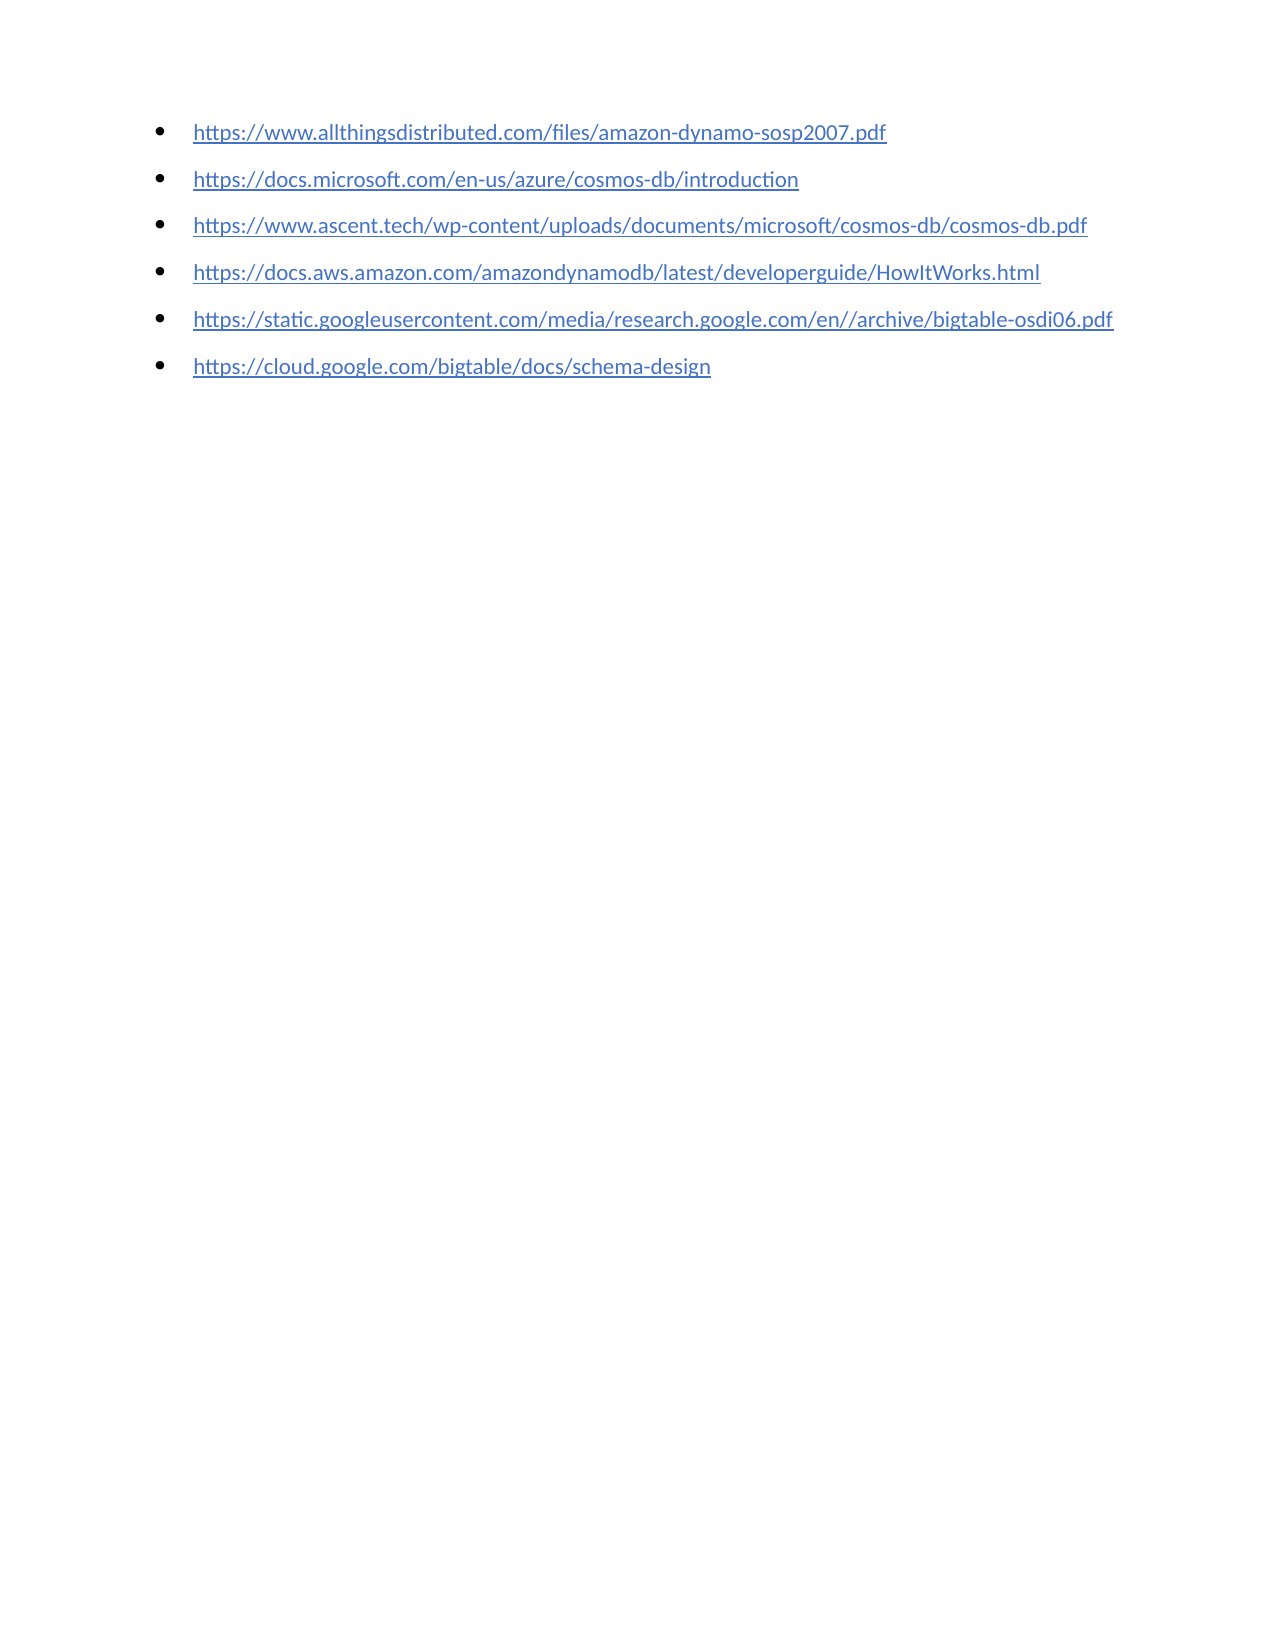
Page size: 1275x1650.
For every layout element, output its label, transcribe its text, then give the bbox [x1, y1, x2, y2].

list https://www.ascent.tech/wp-content/uploads/documents/microsoft/cosmos-db/cosmos-db.pdf [156, 212, 1157, 240]
list https://www.allthingsdistributed.com/files/amazon-dynamo-sosp2007.pdf [156, 118, 1157, 146]
list https://docs.aws.amazon.com/amazondynamodb/latest/developerguide/HowItWorks.html [156, 258, 1157, 286]
list https://cloud.google.com/bigtable/docs/schema-design [156, 352, 1157, 380]
list https://docs.microsoft.com/en-us/azure/cosmos-db/introduction [156, 165, 1157, 193]
list https://static.googleusercontent.com/media/research.google.com/en//archive/bigtable-osdi06.pdf [156, 305, 1157, 333]
